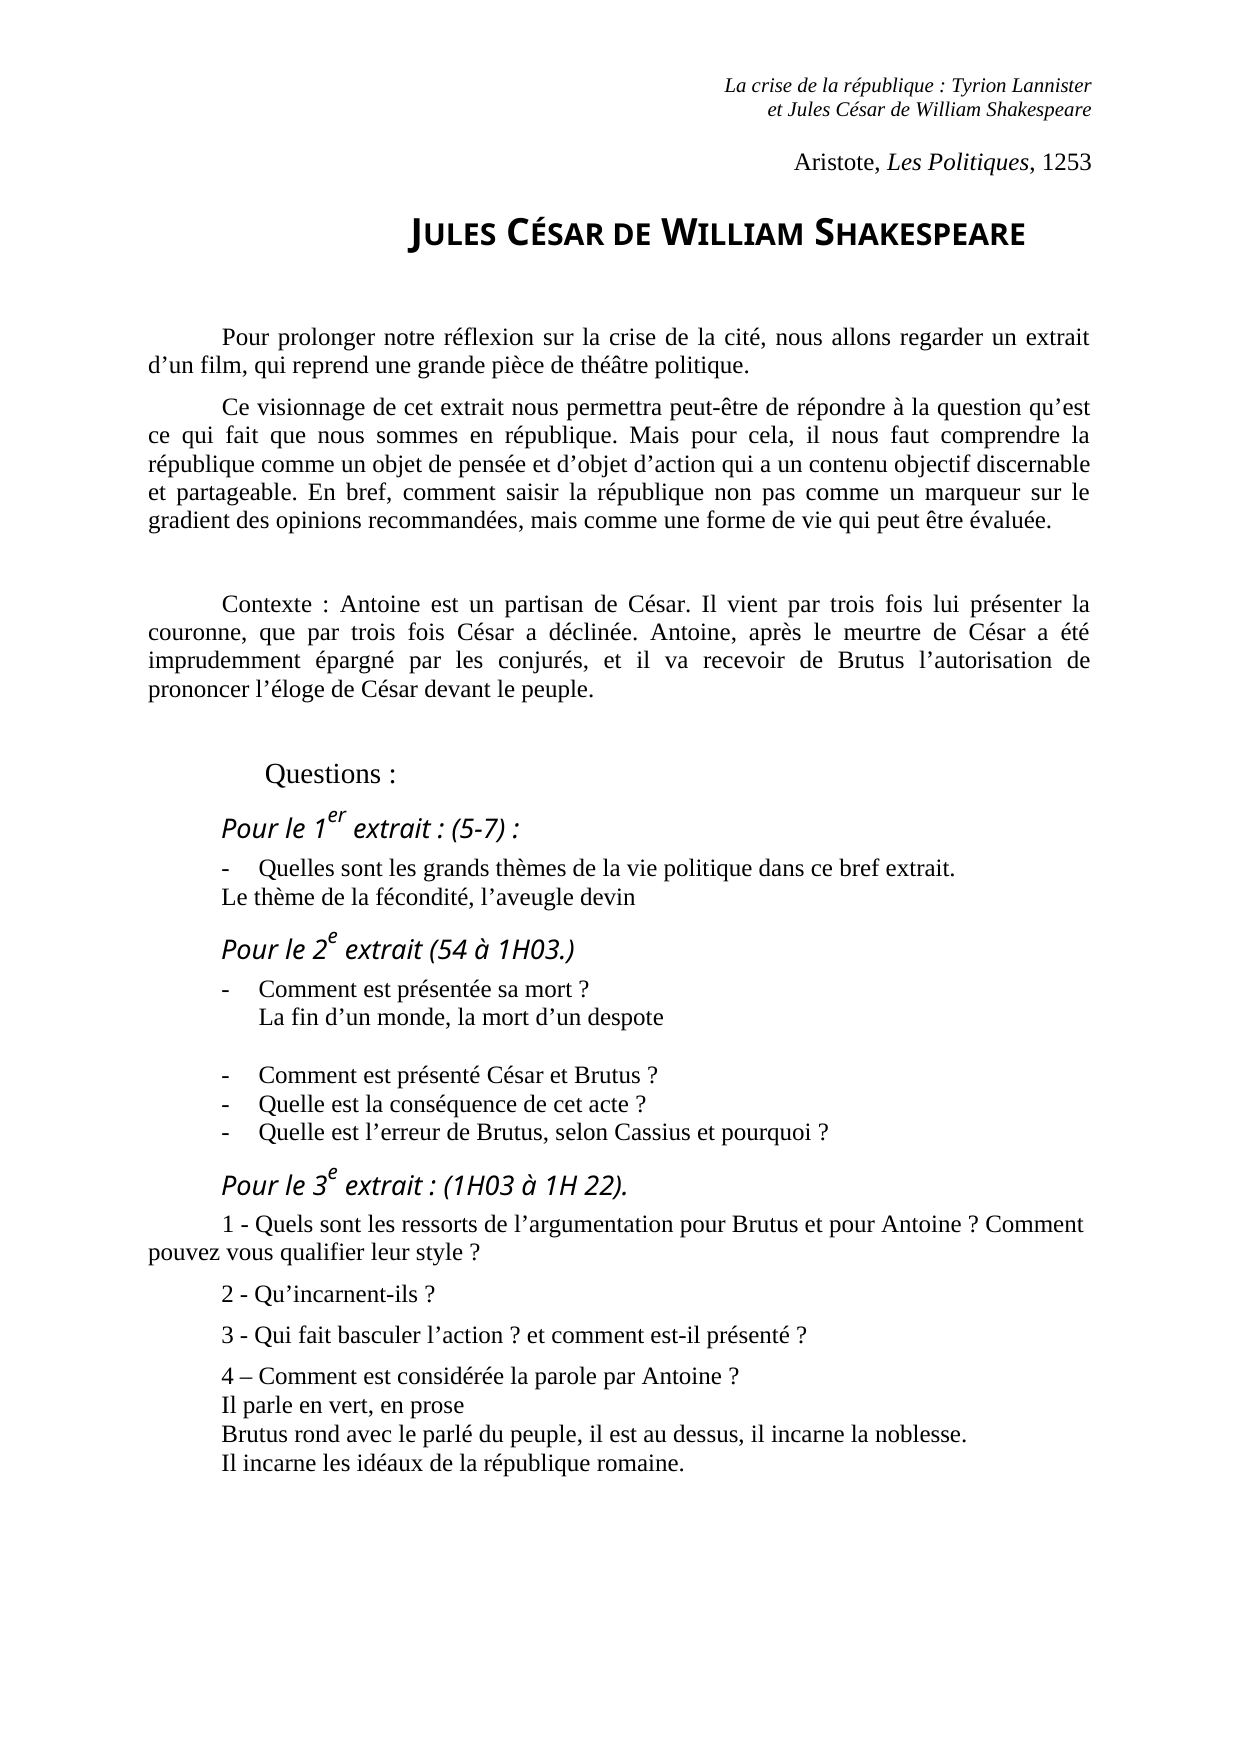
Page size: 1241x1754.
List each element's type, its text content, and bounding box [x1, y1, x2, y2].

text Questions : [264, 757, 1094, 790]
list Quelle est l’erreur de Brutus, selon Cassius et pourquoi ? [221, 1117, 1094, 1146]
text Pour le 1er extrait : (5-7) : [221, 801, 1094, 849]
text Pour prolonger notre réflexion sur la crise de la cité, nous allons regarder un extrait d’un film, qui reprend une grande pièce de théâtre politique. [148, 323, 1092, 379]
text Contexte : Antoine est un partisan de César. Il vient par trois fois lui présenter la couronne, que par trois fois César a déclinée. Antoine, après le meurtre de César a été imprudemment épargné par les conjurés, et il va recevoir de Brutus l’autorisation de prononcer l’éloge de César devant le peuple. [148, 589, 1092, 702]
list Comment est présentée sa mort ? [221, 974, 1094, 1002]
list - Qu’incarnent-ils ? [221, 1279, 1094, 1308]
list – Comment est considérée la parole par Antoine ? [221, 1361, 1094, 1390]
text Ce visionnage de cet extrait nous permettra peut-être de répondre à la question qu’est ce qui fait que nous sommes en république. Mais pour cela, il nous faut comprendre la république comme un objet de pensée et d’objet d’action qui a un contenu objectif discernable et partageable. En bref, comment saisir la république non pas comme un marqueur sur le gradient des opinions recommandées, mais comme une forme de vie qui peut être évaluée. [148, 393, 1092, 534]
text La crise de la république : Tyrion Lannister [148, 73, 1092, 97]
text Il parle en vert, en prose [221, 1390, 1094, 1419]
list Quelle est la conséquence de cet acte ? [221, 1089, 1094, 1117]
list Quelles sont les grands thèmes de la vie politique dans ce bref extrait. [221, 853, 1094, 882]
list Comment est présenté César et Brutus ? [221, 1060, 1094, 1089]
text Pour le 3e extrait : (1H03 à 1H 22). [221, 1157, 1094, 1205]
text et Jules César de William Shakespeare [148, 97, 1092, 121]
text Brutus rond avec le parlé du peuple, il est au dessus, il incarne la noblesse. [221, 1419, 1094, 1448]
text Pour le 2e extrait (54 à 1H03.) [221, 921, 1094, 969]
text Il incarne les idéaux de la république romaine. [221, 1448, 1094, 1476]
list - Qui fait basculer l’action ? et comment est-il présenté ? [221, 1320, 1094, 1349]
text JULES CÉSAR DE WILLIAM SHAKESPEARE [410, 205, 1094, 256]
text 1 - Quels sont les ressorts de l’argumentation pour Brutus et pour Antoine ? Comment pouvez vous qualifier leur style ? [148, 1210, 1094, 1266]
text Le thème de la fécondité, l’aveugle devin [221, 882, 1094, 910]
text Aristote, Les Politiques, 1253 [794, 147, 1094, 175]
list La fin d’un monde, la mort d’un despote [221, 1002, 1094, 1031]
